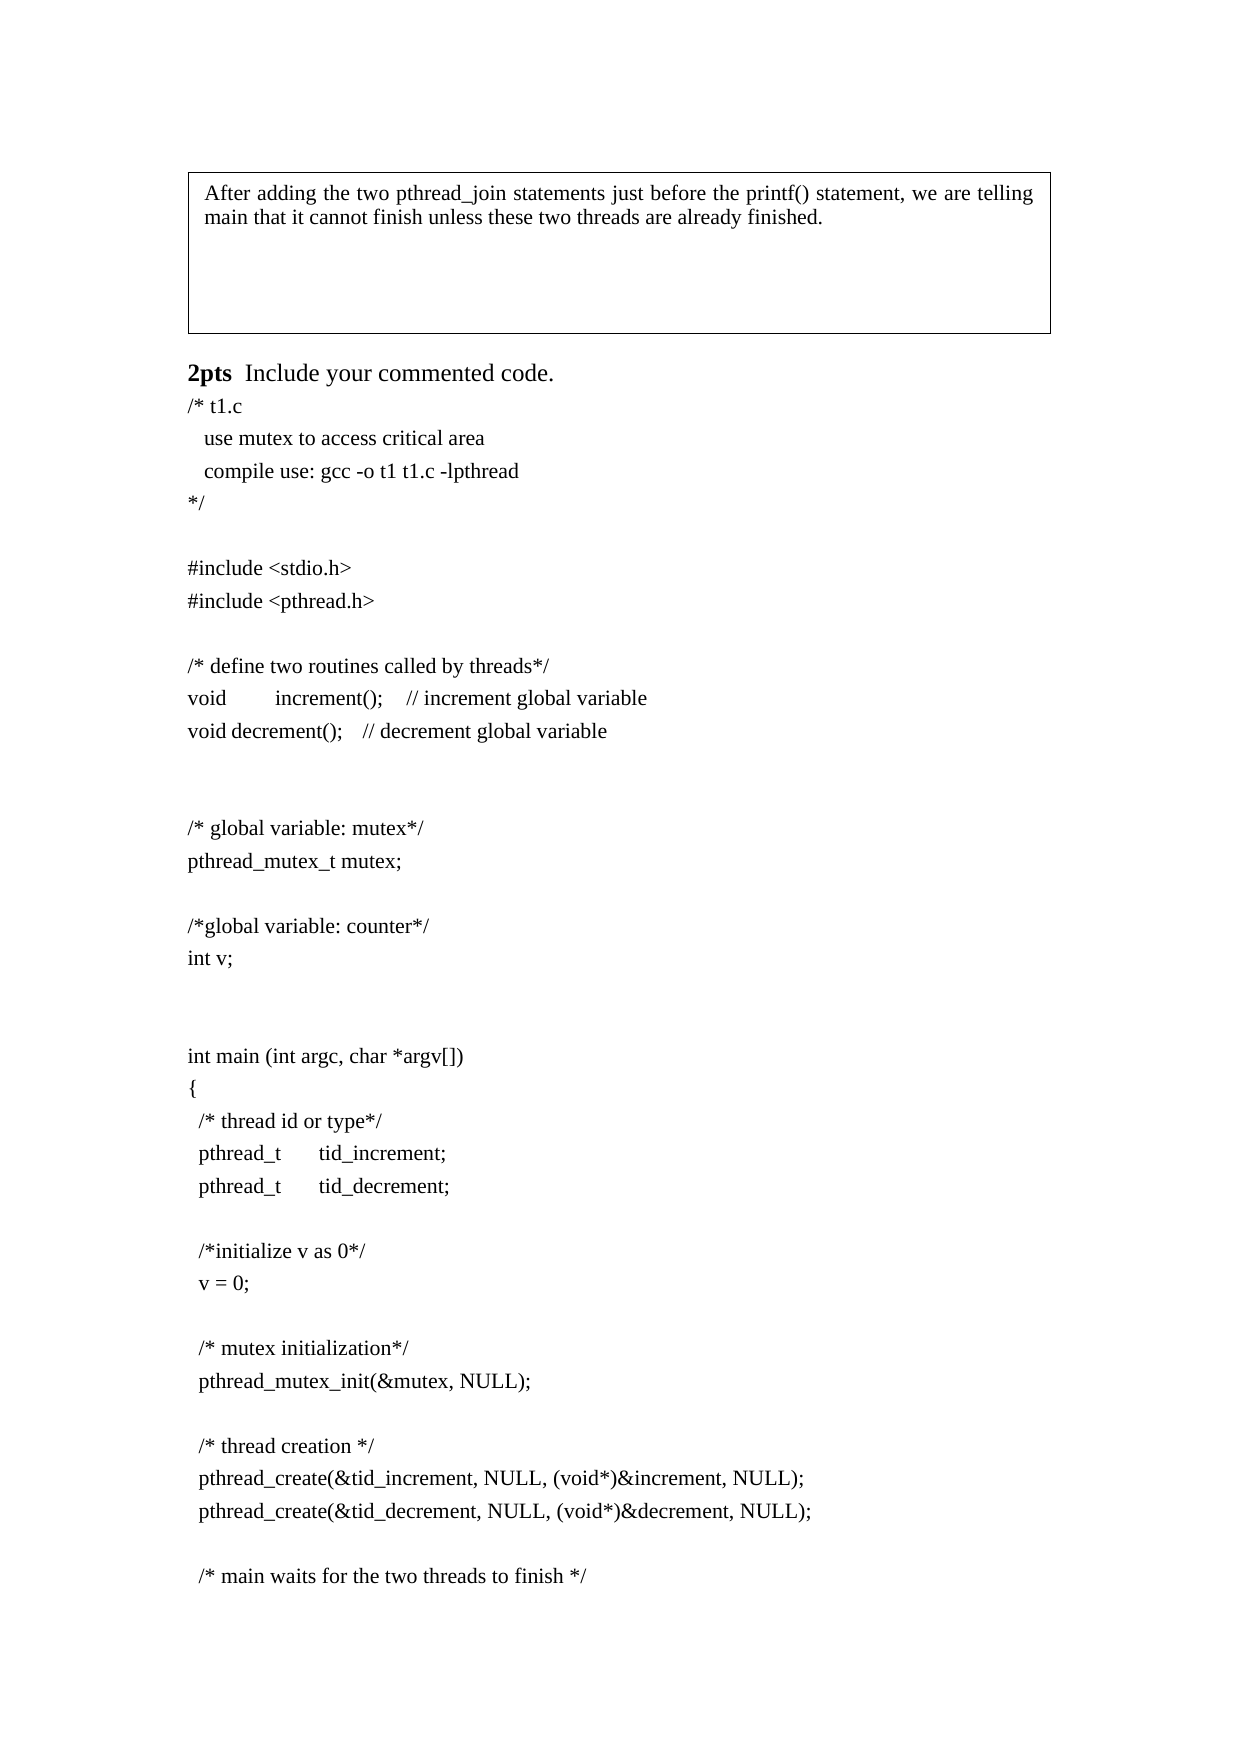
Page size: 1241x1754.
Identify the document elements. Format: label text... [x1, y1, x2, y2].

text pthread_t tid_increment; [187, 1137, 1053, 1169]
text /* thread creation */ [187, 1429, 1053, 1462]
text pthread_t tid_decrement; [187, 1169, 1053, 1202]
text #include <stdio.h> [187, 552, 1053, 584]
text */ [187, 487, 1053, 519]
text /*global variable: counter*/ [187, 909, 1053, 942]
text #include <pthread.h> [187, 584, 1053, 617]
text /* thread id or type*/ [187, 1104, 1053, 1137]
text /* t1.c [187, 389, 1053, 422]
text v = 0; [187, 1267, 1053, 1299]
text { [187, 1072, 1053, 1104]
text void increment(); // increment global variable [187, 682, 1053, 714]
text int main (int argc, char *argv[]) [187, 1039, 1053, 1072]
text /* mutex initialization*/ [187, 1332, 1053, 1364]
text pthread_mutex_t mutex; [187, 844, 1053, 877]
text /* global variable: mutex*/ [187, 812, 1053, 844]
text int v; [187, 942, 1053, 974]
text pthread_create(&tid_increment, NULL, (void*)&increment, NULL); [187, 1462, 1053, 1494]
text /* main waits for the two threads to finish */ [187, 1559, 1053, 1592]
text pthread_create(&tid_decrement, NULL, (void*)&decrement, NULL); [187, 1494, 1053, 1527]
text /* define two routines called by threads*/ [187, 649, 1053, 682]
text After adding the two pthread_join statements just before the printf() statement, we are telling main that it cannot finish unless these two threads are already finished. [204, 181, 1035, 229]
text use mutex to access critical area [187, 422, 1053, 454]
text /*initialize v as 0*/ [187, 1234, 1053, 1267]
text pthread_mutex_init(&mutex, NULL); [187, 1364, 1053, 1397]
text 2pts Include your commented code. [187, 162, 1053, 389]
text compile use: gcc -o t1 t1.c -lpthread [187, 454, 1053, 487]
text void decrement(); // decrement global variable [187, 714, 1053, 747]
